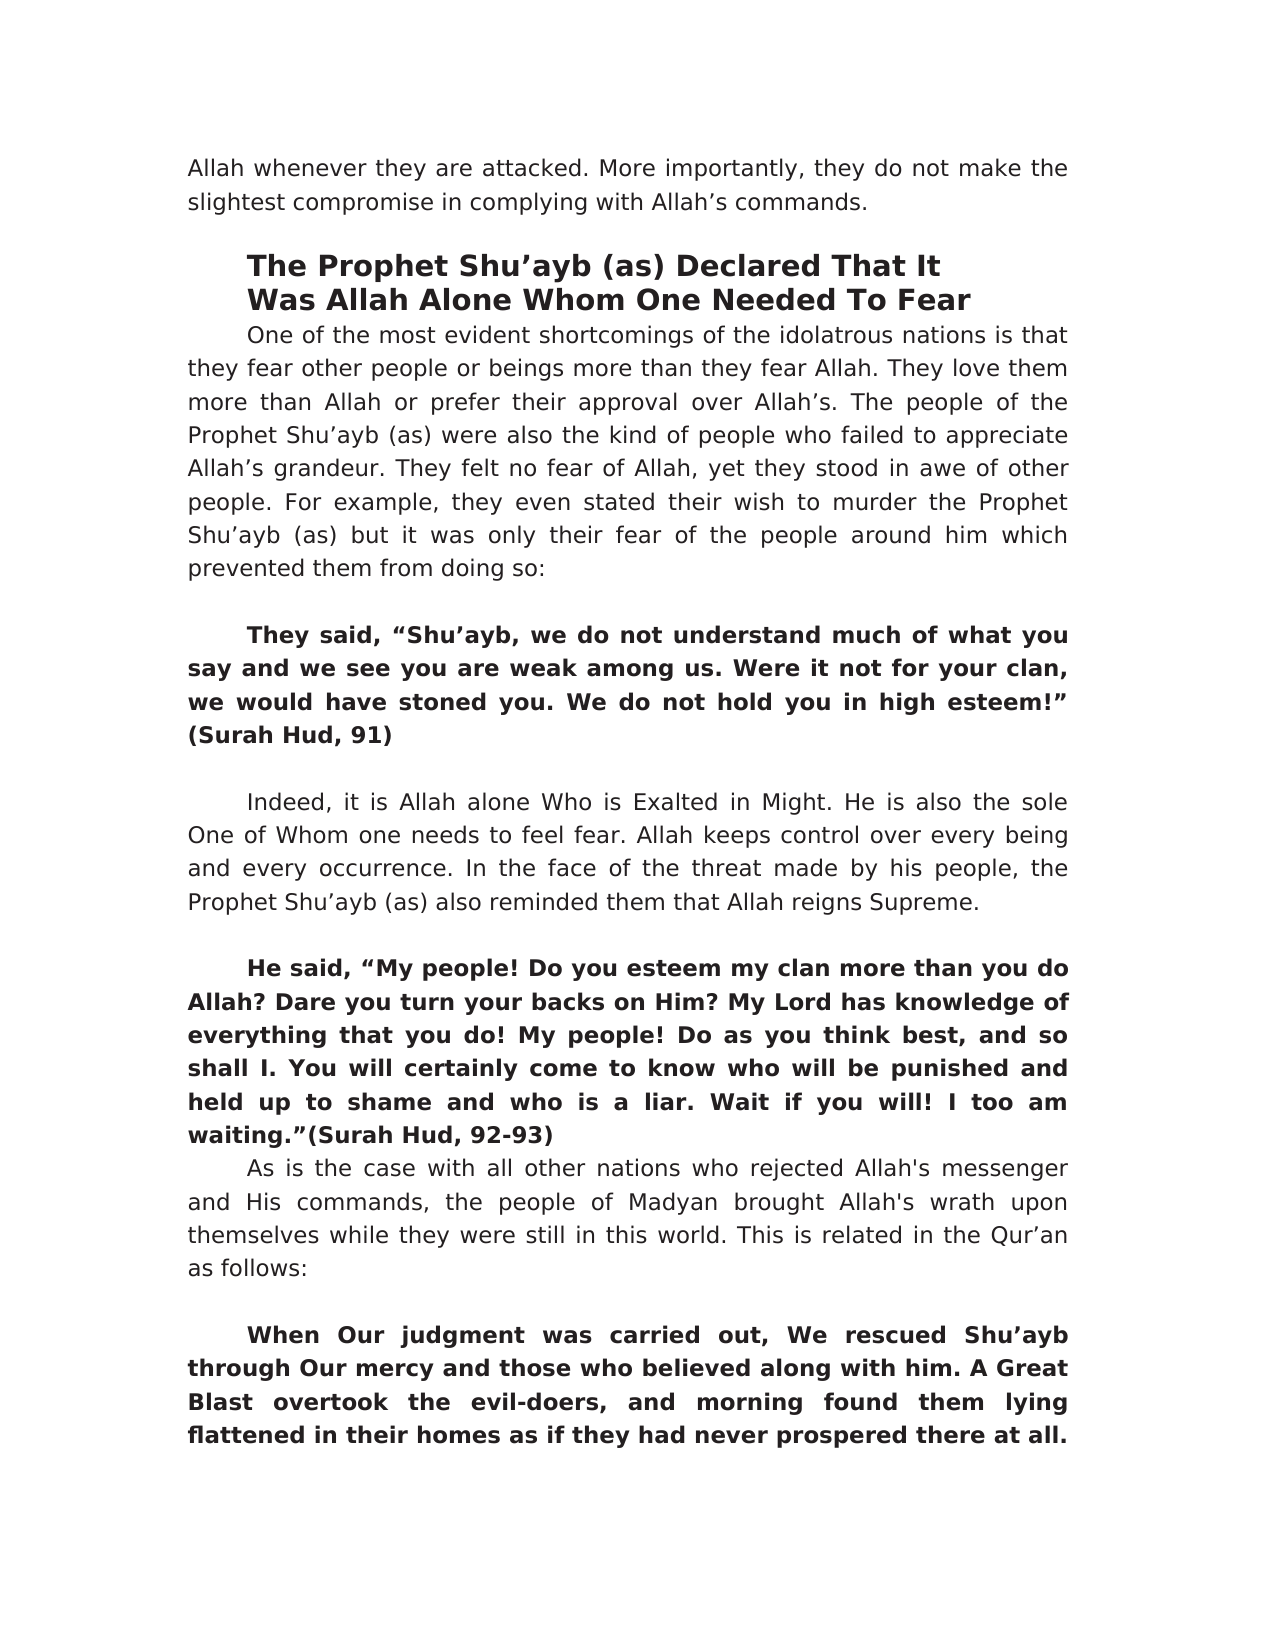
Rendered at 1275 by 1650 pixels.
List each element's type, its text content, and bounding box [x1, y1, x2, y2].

text They said, “Shu’ayb, we do not understand much of what you say and we see you are weak among us. Were it not for your clan, we would have stoned you. We do not hold you in high esteem!” (Surah Hud, 91) [187, 617, 1070, 750]
text The Prophet Shu’ayb (as) Declared That It [187, 250, 1070, 283]
text He said, “My people! Do you esteem my clan more than you do Allah? Dare you turn your backs on Him? My Lord has knowledge of everything that you do! My people! Do as you think best, and so shall I. You will certainly come to know who will be punished and held up to shame and who is a liar. Wait if you will! I too am waiting.”(Surah Hud, 92-93) [187, 950, 1070, 1150]
text Allah whenever they are attacked. More importantly, they do not make the slightest compromise in complying with Allah’s commands. [187, 150, 1070, 217]
text When Our judgment was carried out, We rescued Shu’ayb through Our mercy and those who believed along with him. A Great Blast overtook the evil-doers, and morning found them lying flattened in their homes as if they had never prospered there at all. [187, 1317, 1070, 1450]
text Indeed, it is Allah alone Who is Exalted in Might. He is also the sole One of Whom one needs to feel fear. Allah keeps control over every being and every occurrence. In the face of the threat made by his people, the Prophet Shu’ayb (as) also reminded them that Allah reigns Supreme. [187, 783, 1070, 917]
text As is the case with all other nations who rejected Allah's messenger and His commands, the people of Madyan brought Allah's wrath upon themselves while they were still in this world. This is related in the Qur’an as follows: [187, 1150, 1070, 1283]
text One of the most evident shortcomings of the idolatrous nations is that they fear other people or beings more than they fear Allah. They love them more than Allah or prefer their approval over Allah’s. The people of the Prophet Shu’ayb (as) were also the kind of people who failed to appreciate Allah’s grandeur. They felt no fear of Allah, yet they stood in awe of other people. For example, they even stated their wish to murder the Prophet Shu’ayb (as) but it was only their fear of the people around him which prevented them from doing so: [187, 317, 1070, 583]
text Was Allah Alone Whom One Needed To Fear [187, 283, 1070, 317]
